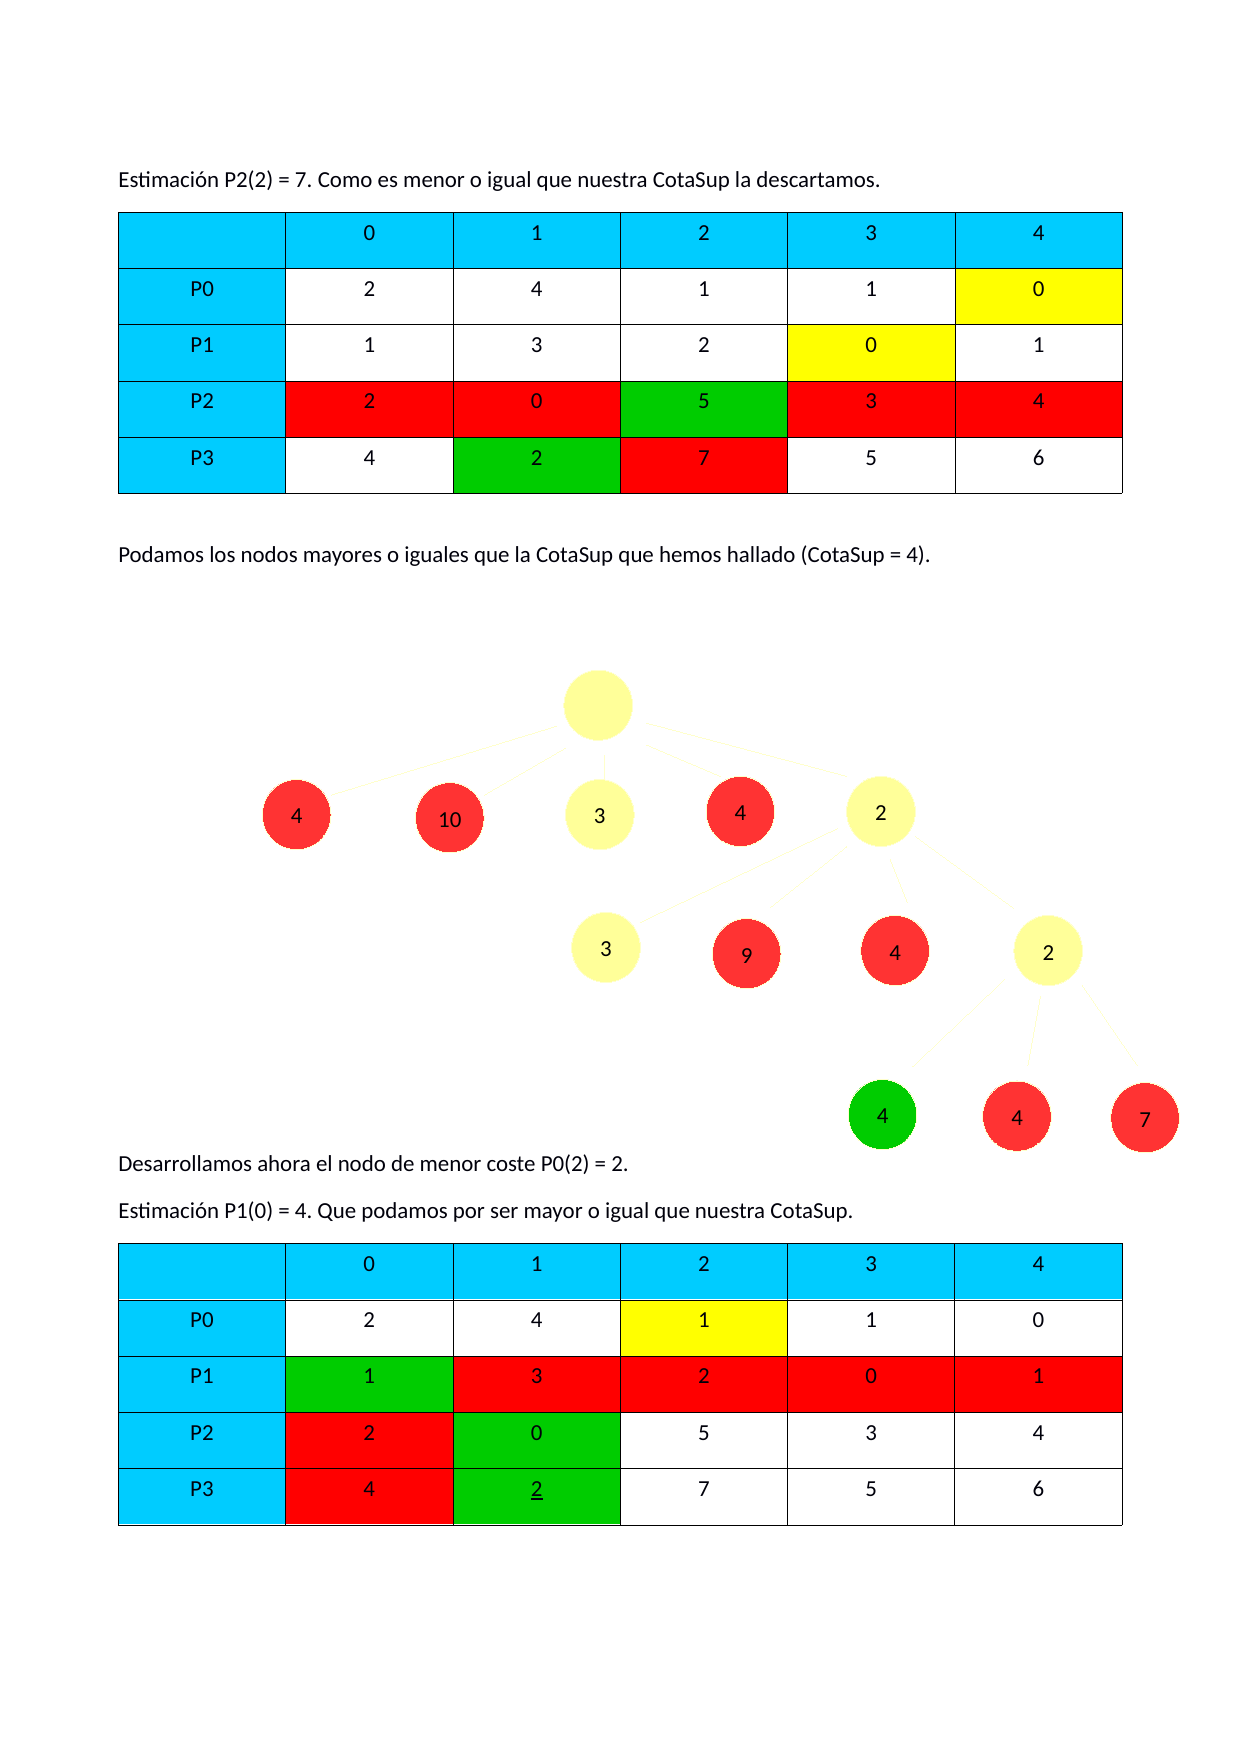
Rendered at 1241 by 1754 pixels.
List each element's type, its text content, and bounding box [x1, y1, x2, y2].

table_cell 6 [956, 438, 1122, 493]
table_header 3 [788, 1244, 954, 1299]
table_cell P1 [119, 325, 285, 381]
table_cell 3 [454, 325, 620, 381]
table_header 3 [788, 213, 955, 268]
table_cell 4 [956, 382, 1122, 437]
table_cell 4 [286, 1469, 453, 1524]
table_header 0 [286, 213, 453, 268]
table_cell 0 [454, 1413, 620, 1468]
table_cell 5 [788, 1469, 954, 1524]
table_cell 2 [286, 382, 453, 437]
table_cell 7 [621, 1469, 787, 1524]
table_cell 1 [286, 325, 453, 381]
table_cell 0 [955, 1301, 1122, 1356]
table_cell P2 [119, 1413, 285, 1468]
table_header [119, 1244, 285, 1299]
table_cell 1 [621, 269, 787, 324]
table_cell P0 [119, 269, 285, 324]
table_cell 2 [286, 1301, 453, 1356]
table_cell 0 [788, 1357, 954, 1412]
text Desarrollamos ahora el nodo de menor coste P0(2) = 2. [118, 1149, 1122, 1177]
table_cell 1 [286, 1357, 453, 1412]
table_cell P0 [119, 1301, 285, 1356]
table_cell 2 [454, 438, 620, 493]
table_cell 1 [621, 1301, 787, 1356]
table_cell 3 [454, 1357, 620, 1412]
text Estimación P2(2) = 7. Como es menor o igual que nuestra CotaSup la descartamos. [118, 165, 1122, 193]
table_header 2 [621, 1244, 787, 1299]
table_header 0 [286, 1244, 453, 1299]
text Podamos los nodos mayores o iguales que la CotaSup que hemos hallado (CotaSup = 4). [118, 540, 1122, 568]
table_cell P3 [119, 1469, 285, 1524]
table_cell 2 [286, 1413, 453, 1468]
table_cell 4 [955, 1413, 1122, 1468]
text Estimación P1(0) = 4. Que podamos por ser mayor o igual que nuestra CotaSup. [118, 1196, 1122, 1224]
table_header [119, 213, 285, 268]
table_cell 4 [454, 269, 620, 324]
table_cell P3 [119, 438, 285, 493]
table_header 2 [621, 213, 787, 268]
table_cell 1 [788, 1301, 954, 1356]
table_header 1 [454, 1244, 620, 1299]
table_cell 6 [955, 1469, 1122, 1524]
table_cell 3 [788, 1413, 954, 1468]
table_cell 0 [956, 269, 1122, 324]
table_cell 0 [454, 382, 620, 437]
table_cell P1 [119, 1357, 285, 1412]
table_cell 7 [621, 438, 787, 493]
table_cell 1 [955, 1357, 1122, 1412]
table_header 4 [955, 1244, 1122, 1299]
table_cell 4 [454, 1301, 620, 1356]
table_cell 3 [788, 382, 955, 437]
table_cell 1 [956, 325, 1122, 381]
table_header 4 [956, 213, 1122, 268]
table_cell 1 [788, 269, 955, 324]
table_cell 2 [286, 269, 453, 324]
table_cell 5 [621, 1413, 787, 1468]
table_cell 4 [286, 438, 453, 493]
table_cell 2 [621, 1357, 787, 1412]
table_header 1 [454, 213, 620, 268]
table_cell 5 [621, 382, 787, 437]
table_cell P2 [119, 382, 285, 437]
table_cell 2 [621, 325, 787, 381]
table_cell 0 [788, 325, 955, 381]
table_cell 2 [454, 1469, 620, 1524]
table_cell 5 [788, 438, 955, 493]
